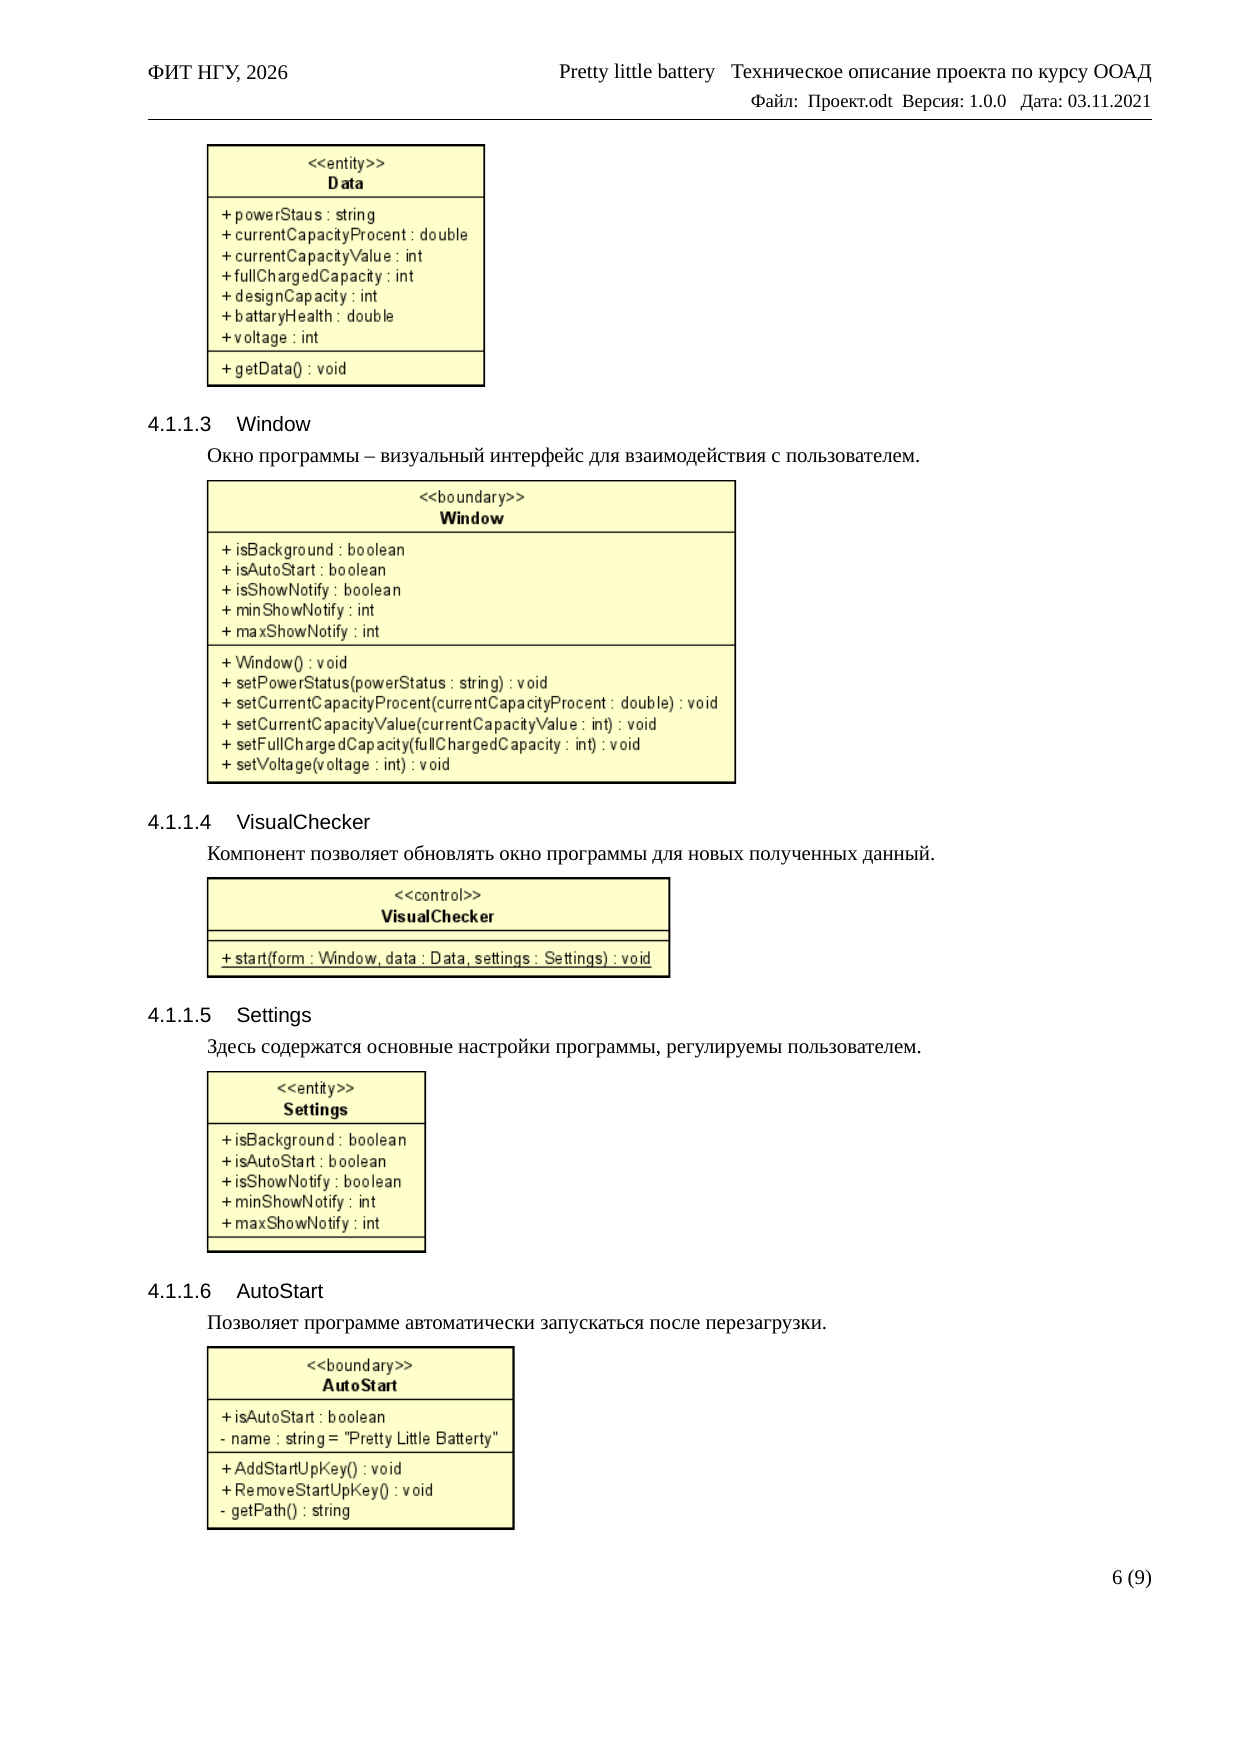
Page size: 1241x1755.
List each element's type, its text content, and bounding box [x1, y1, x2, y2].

list AutoStart [148, 1278, 1152, 1303]
text Компонент позволяет обновлять окно программы для новых полученных данный. [207, 840, 1152, 865]
list Settings [148, 1002, 1152, 1027]
text Позволяет программе автоматически запускаться после перезагрузки. [207, 1309, 1152, 1334]
text Окно программы – визуальный интерфейс для взаимодействия с пользователем. [207, 442, 1152, 467]
text Здесь содержатся основные настройки программы, регулируемы пользователем. [207, 1033, 1152, 1058]
list Window [148, 411, 1152, 436]
list VisualChecker [148, 808, 1152, 833]
